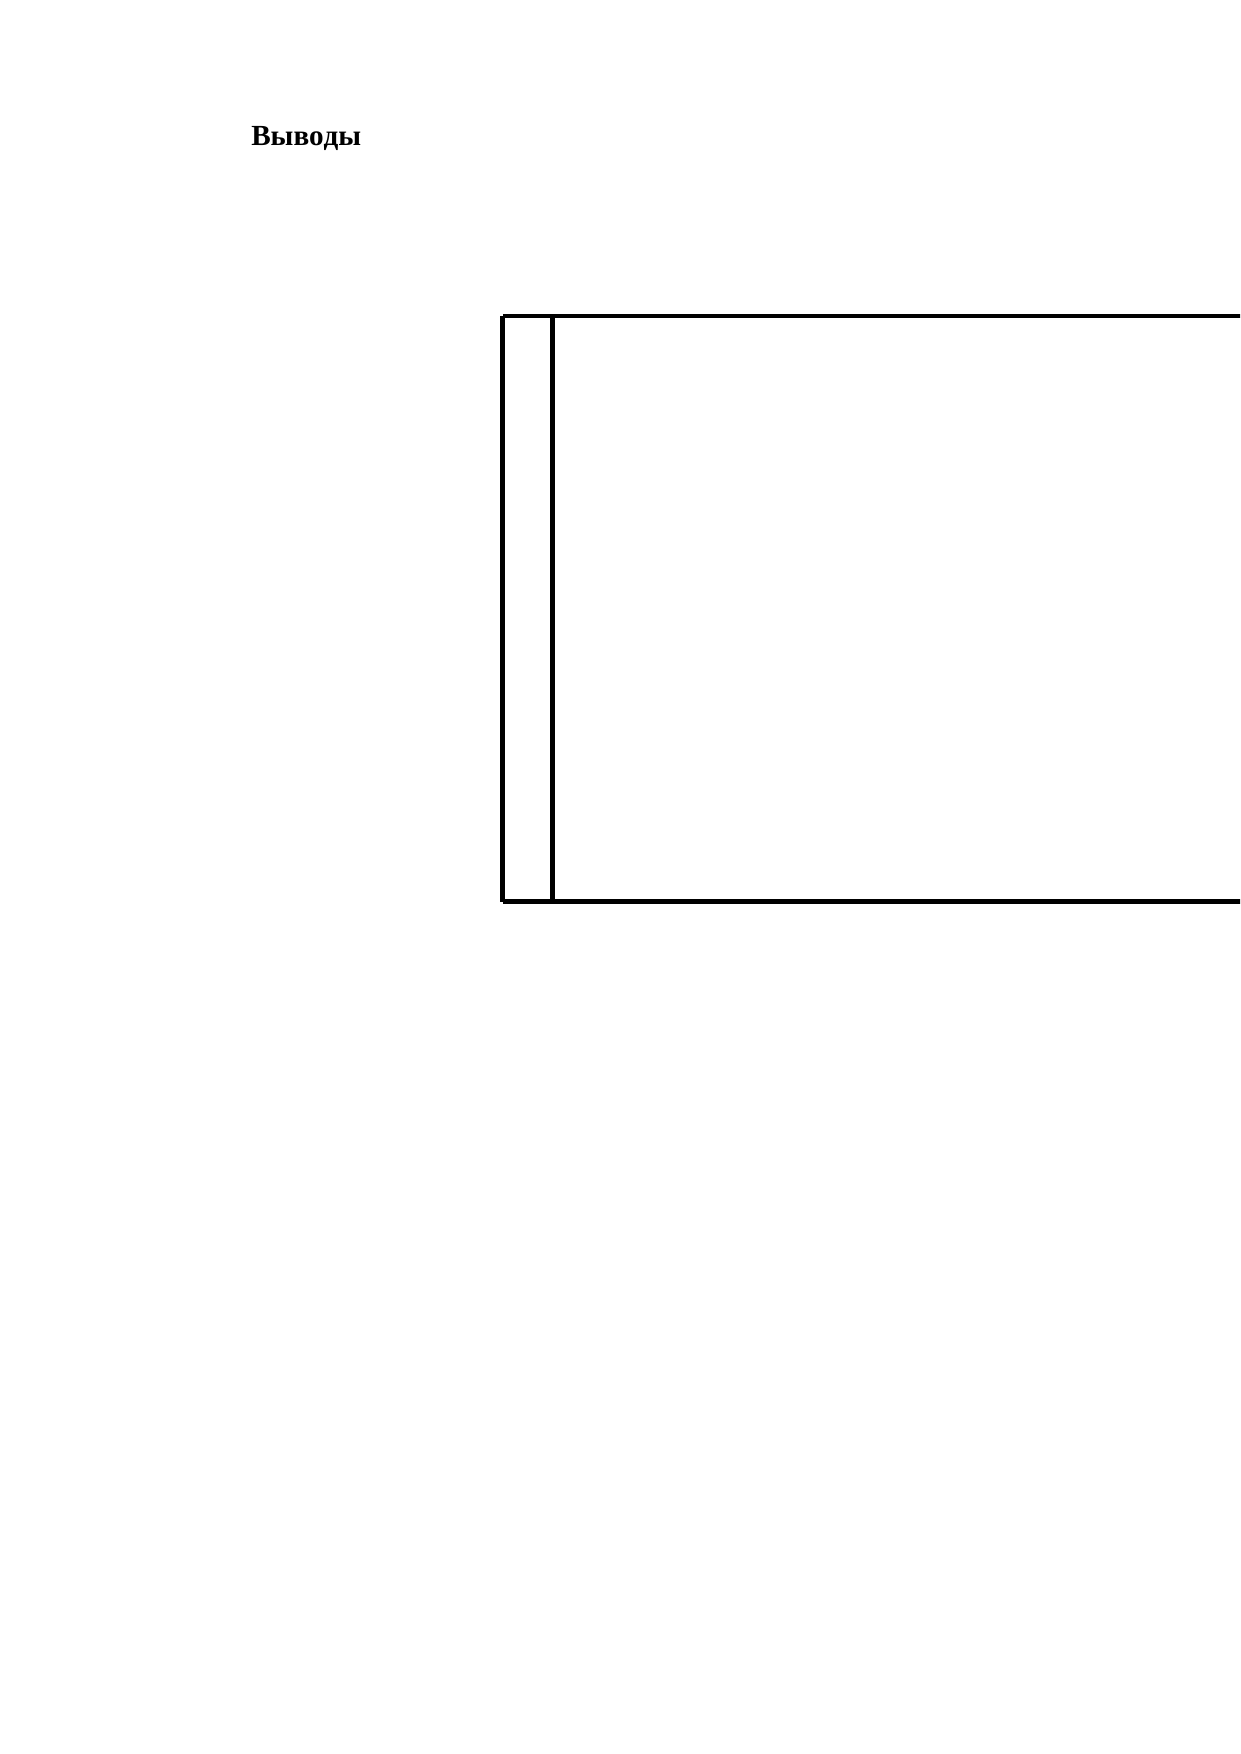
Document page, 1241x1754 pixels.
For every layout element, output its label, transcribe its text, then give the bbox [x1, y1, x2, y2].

text Выводы [177, 118, 1152, 152]
